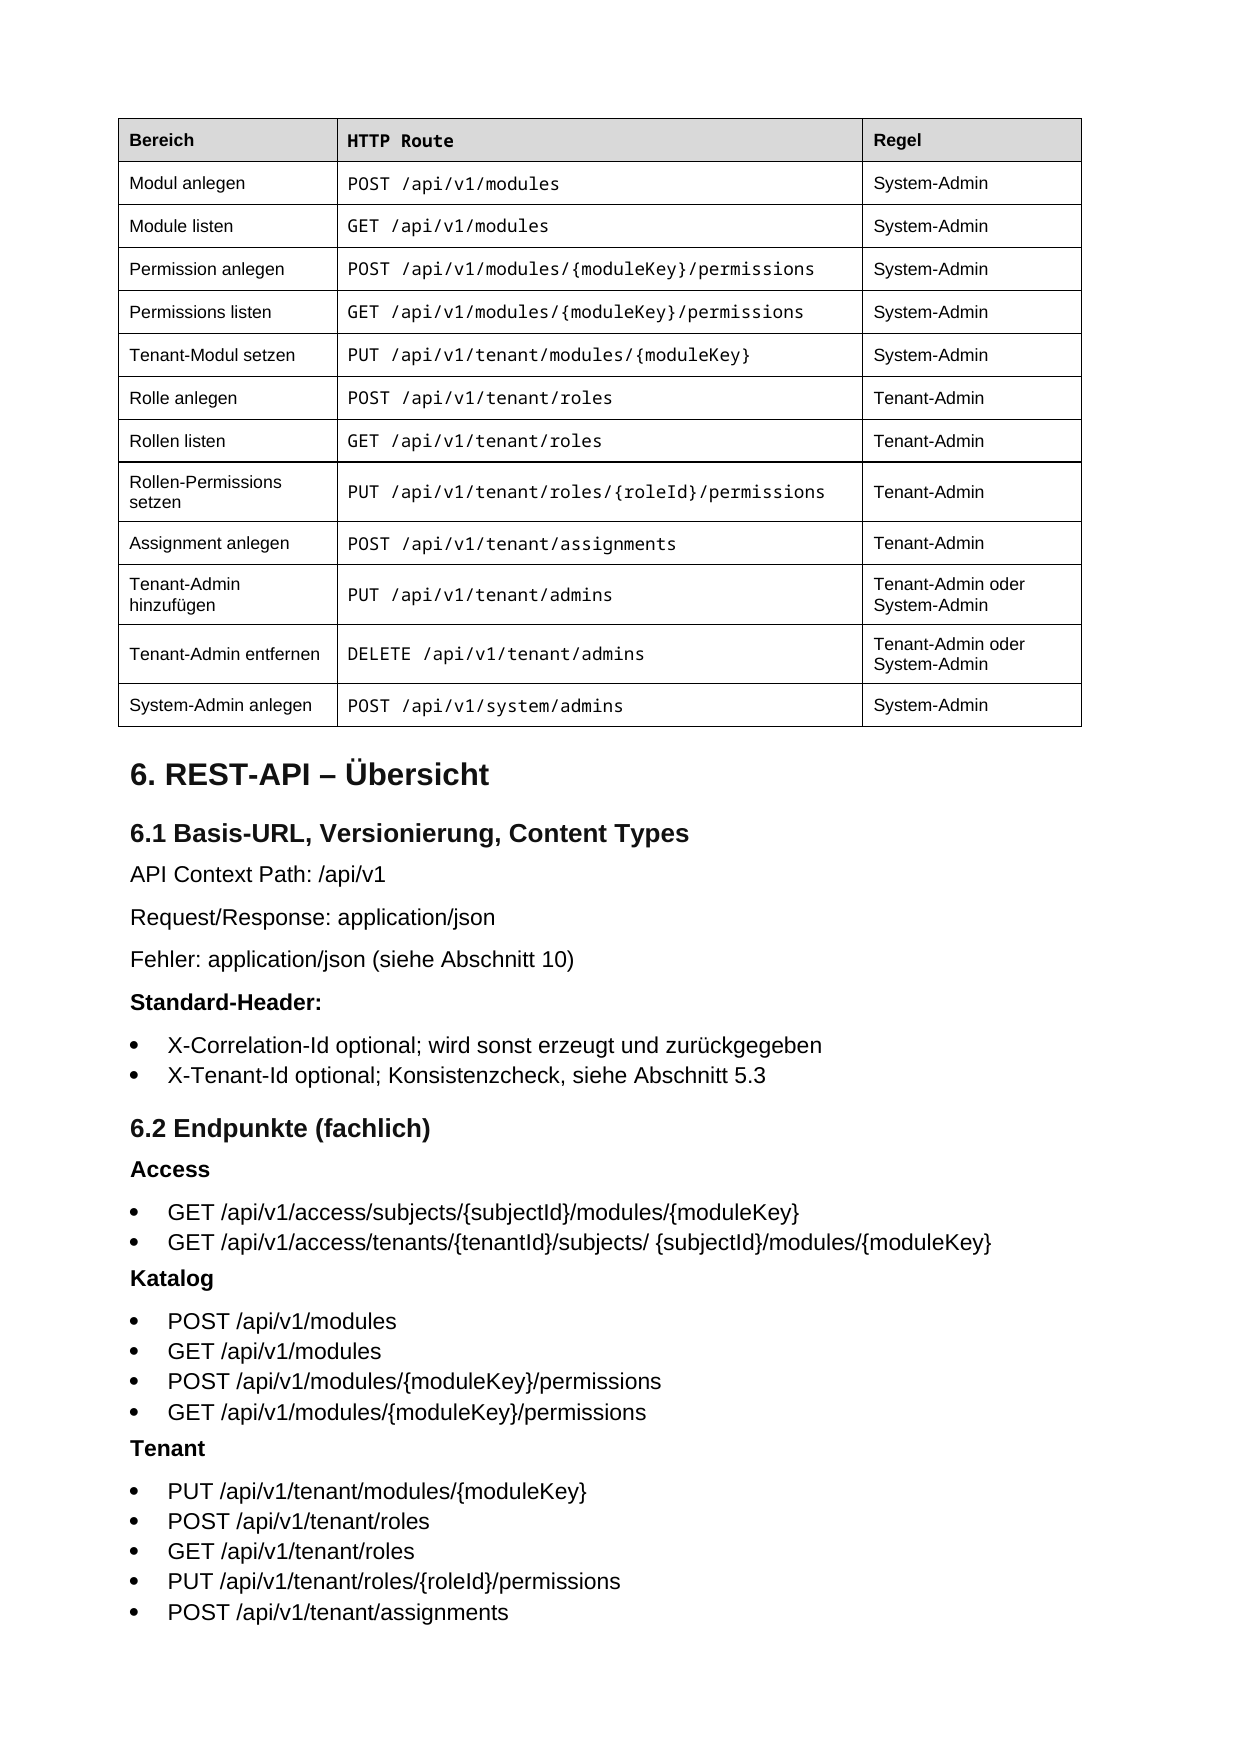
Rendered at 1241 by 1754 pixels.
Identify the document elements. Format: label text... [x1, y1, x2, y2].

table_cell Tenant-Admin entfernen [119, 625, 337, 683]
table_cell POST /api/v1/tenant/roles [338, 377, 862, 418]
table_cell GET /api/v1/modules [338, 205, 862, 247]
table_cell System-Admin [863, 334, 1081, 376]
subtitle 6.1 Basis-URL, Versionierung, Content Types [130, 818, 1110, 848]
list X-Tenant-Id optional; Konsistenzcheck, siehe Abschnitt 5.3 [130, 1062, 1110, 1088]
list POST /api/v1/tenant/assignments [130, 1598, 1110, 1625]
table_cell POST /api/v1/tenant/assignments [338, 522, 862, 564]
text Fehler: application/json (siehe Abschnitt 10) [130, 946, 1110, 973]
table_cell Tenant-Admin hinzufügen [119, 565, 337, 623]
table_cell Tenant-Admin [863, 377, 1081, 418]
table_cell PUT /api/v1/tenant/modules/{moduleKey} [338, 334, 862, 376]
list PUT /api/v1/tenant/roles/{roleId}/permissions [130, 1568, 1110, 1595]
table_cell POST /api/v1/system/admins [338, 684, 862, 726]
table_cell System-Admin [863, 291, 1081, 333]
table_cell Tenant-Admin oder System-Admin [863, 565, 1081, 623]
subtitle 6. REST-API – Übersicht [130, 756, 1110, 792]
table_cell PUT /api/v1/tenant/admins [338, 565, 862, 623]
table_cell System-Admin [863, 684, 1081, 726]
table_cell Modul anlegen [119, 162, 337, 204]
text API Context Path: /api/v1 [130, 861, 1110, 887]
table_cell System-Admin [863, 248, 1081, 290]
list GET /api/v1/modules/{moduleKey}/permissions [130, 1398, 1110, 1425]
table_cell Module listen [119, 205, 337, 247]
list PUT /api/v1/tenant/modules/{moduleKey} [130, 1478, 1110, 1504]
table_header Bereich [119, 119, 337, 161]
table_cell Permissions listen [119, 291, 337, 333]
table_cell Permission anlegen [119, 248, 337, 290]
list GET /api/v1/tenant/roles [130, 1538, 1110, 1564]
text Request/Response: application/json [130, 904, 1110, 930]
subtitle 6.2 Endpunkte (fachlich) [130, 1113, 1110, 1143]
table_cell GET /api/v1/modules/{moduleKey}/permissions [338, 291, 862, 333]
text Katalog [130, 1265, 1110, 1292]
table_header Regel [863, 119, 1081, 161]
table_cell Assignment anlegen [119, 522, 337, 564]
text Standard-Header: [130, 989, 1110, 1016]
text Access [130, 1156, 1110, 1182]
list POST /api/v1/modules/{moduleKey}/permissions [130, 1368, 1110, 1395]
table_header HTTP Route [338, 119, 862, 161]
list GET /api/v1/access/subjects/{subjectId}/modules/{moduleKey} [130, 1198, 1110, 1225]
text Tenant [130, 1435, 1110, 1461]
table_cell DELETE /api/v1/tenant/admins [338, 625, 862, 683]
table_cell PUT /api/v1/tenant/roles/{roleId}/permissions [338, 463, 862, 521]
table_cell Tenant-Admin [863, 420, 1081, 461]
table_cell GET /api/v1/tenant/roles [338, 420, 862, 461]
table_cell POST /api/v1/modules [338, 162, 862, 204]
list X-Correlation-Id optional; wird sonst erzeugt und zurückgegeben [130, 1032, 1110, 1058]
table_cell POST /api/v1/modules/{moduleKey}/permissions [338, 248, 862, 290]
table_cell Rollen-Permissions setzen [119, 463, 337, 521]
table_cell Tenant-Admin oder System-Admin [863, 625, 1081, 683]
table_cell Tenant-Modul setzen [119, 334, 337, 376]
list POST /api/v1/tenant/roles [130, 1508, 1110, 1534]
table_cell Rolle anlegen [119, 377, 337, 418]
list POST /api/v1/modules [130, 1308, 1110, 1334]
table_cell Rollen listen [119, 420, 337, 461]
table_cell System-Admin [863, 205, 1081, 247]
table_cell System-Admin anlegen [119, 684, 337, 726]
list GET /api/v1/access/tenants/{tenantId}/subjects/ {subjectId}/modules/{moduleKey} [130, 1229, 1110, 1255]
table_cell Tenant-Admin [863, 522, 1081, 564]
list GET /api/v1/modules [130, 1338, 1110, 1364]
table_cell Tenant-Admin [863, 463, 1081, 521]
table_cell System-Admin [863, 162, 1081, 204]
